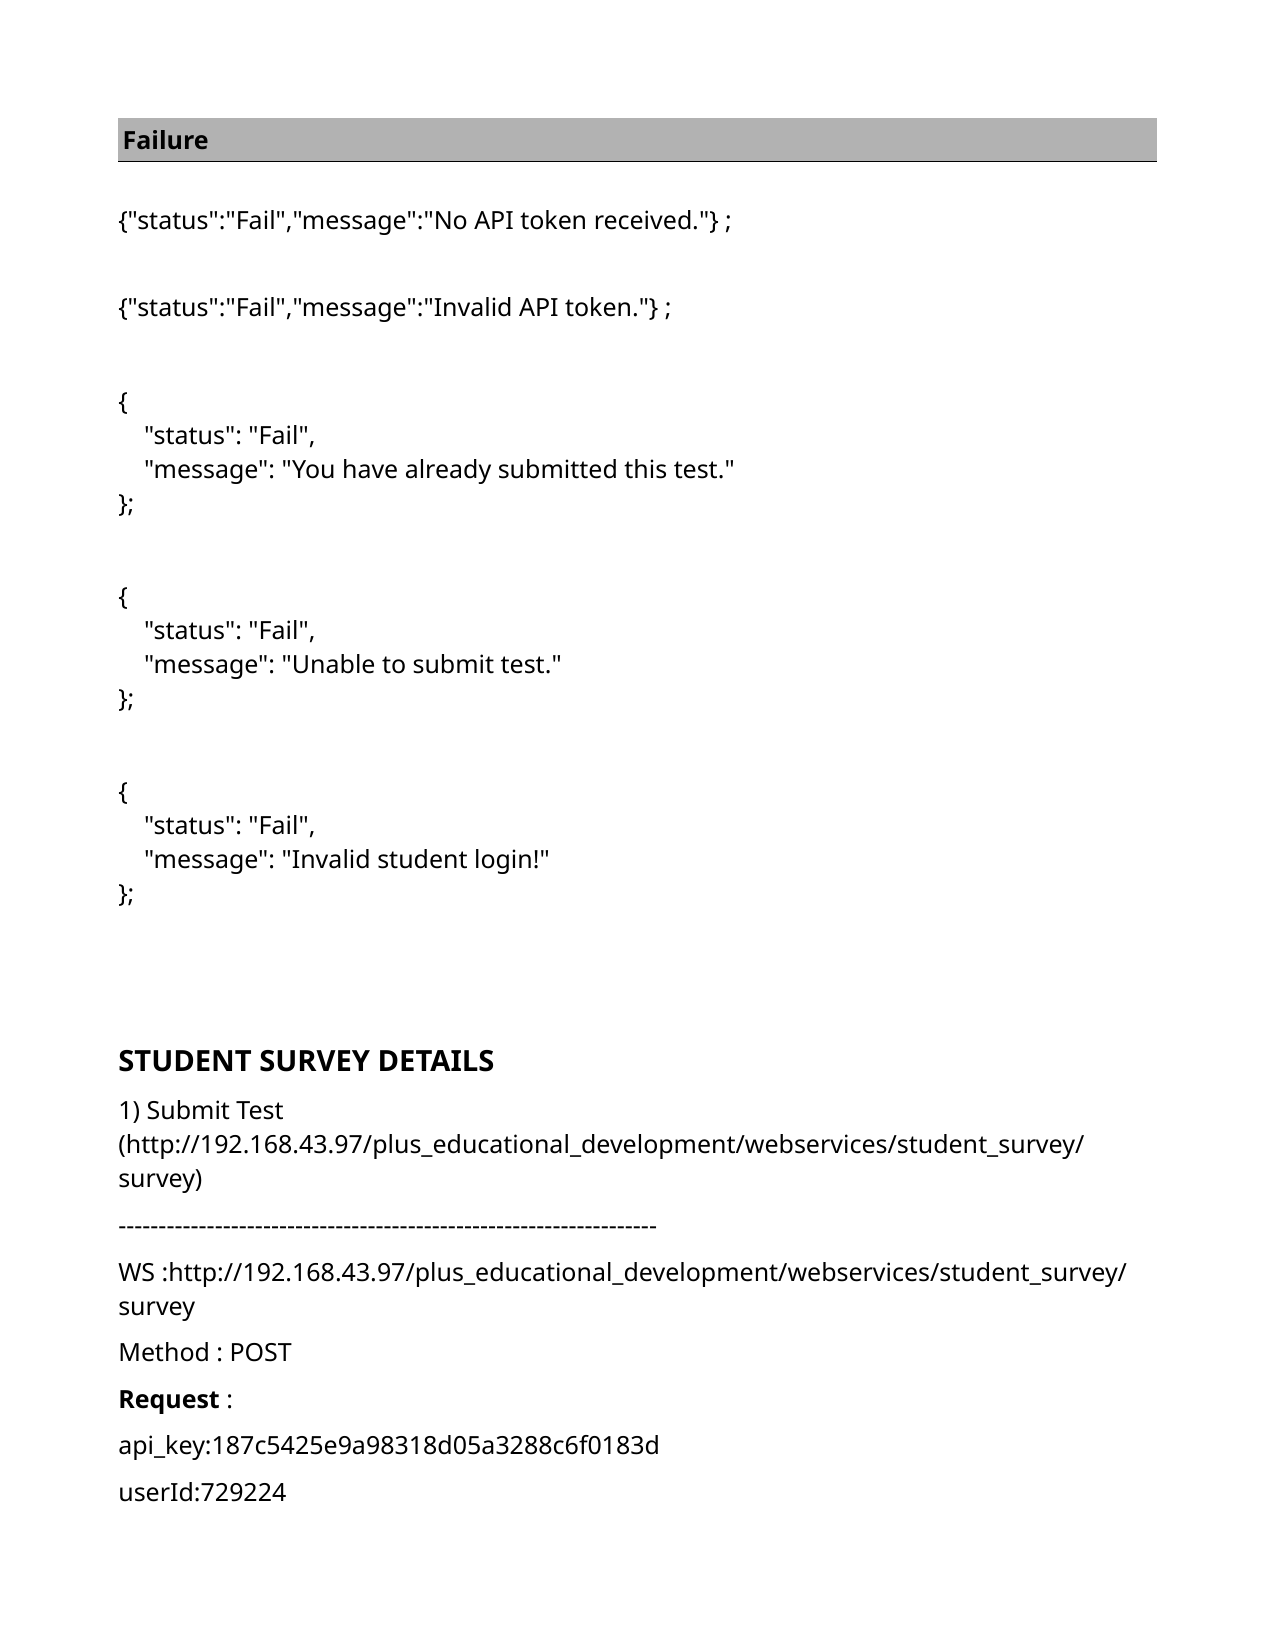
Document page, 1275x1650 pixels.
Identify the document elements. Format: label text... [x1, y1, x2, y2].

text { "status": "Fail", "message": "Invalid student login!" }; [118, 774, 1157, 910]
subtitle student survey details [118, 1041, 1157, 1080]
text api_key:187c5425e9a98318d05a3288c6f0183d [118, 1428, 1157, 1462]
text { "status": "Fail", "message": "You have already submitted this test." }; [118, 383, 1157, 519]
text {"status":"Fail","message":"No API token received."} ; [118, 202, 1157, 236]
text 1) Submit Test (http://192.168.43.97/plus_educational_development/webservices/student_survey/survey) [118, 1093, 1157, 1195]
text Method : POST [118, 1335, 1157, 1369]
text ------------------------------------------------------------------- [118, 1208, 1157, 1242]
text {"status":"Fail","message":"Invalid API token."} ; [118, 290, 1157, 324]
text userId:729224 [118, 1474, 1157, 1508]
text Failure [118, 118, 1157, 161]
text WS :http://192.168.43.97/plus_educational_development/webservices/student_survey/survey [118, 1254, 1157, 1322]
text { "status": "Fail", "message": "Unable to submit test." }; [118, 578, 1157, 715]
text Request : [118, 1381, 1157, 1415]
